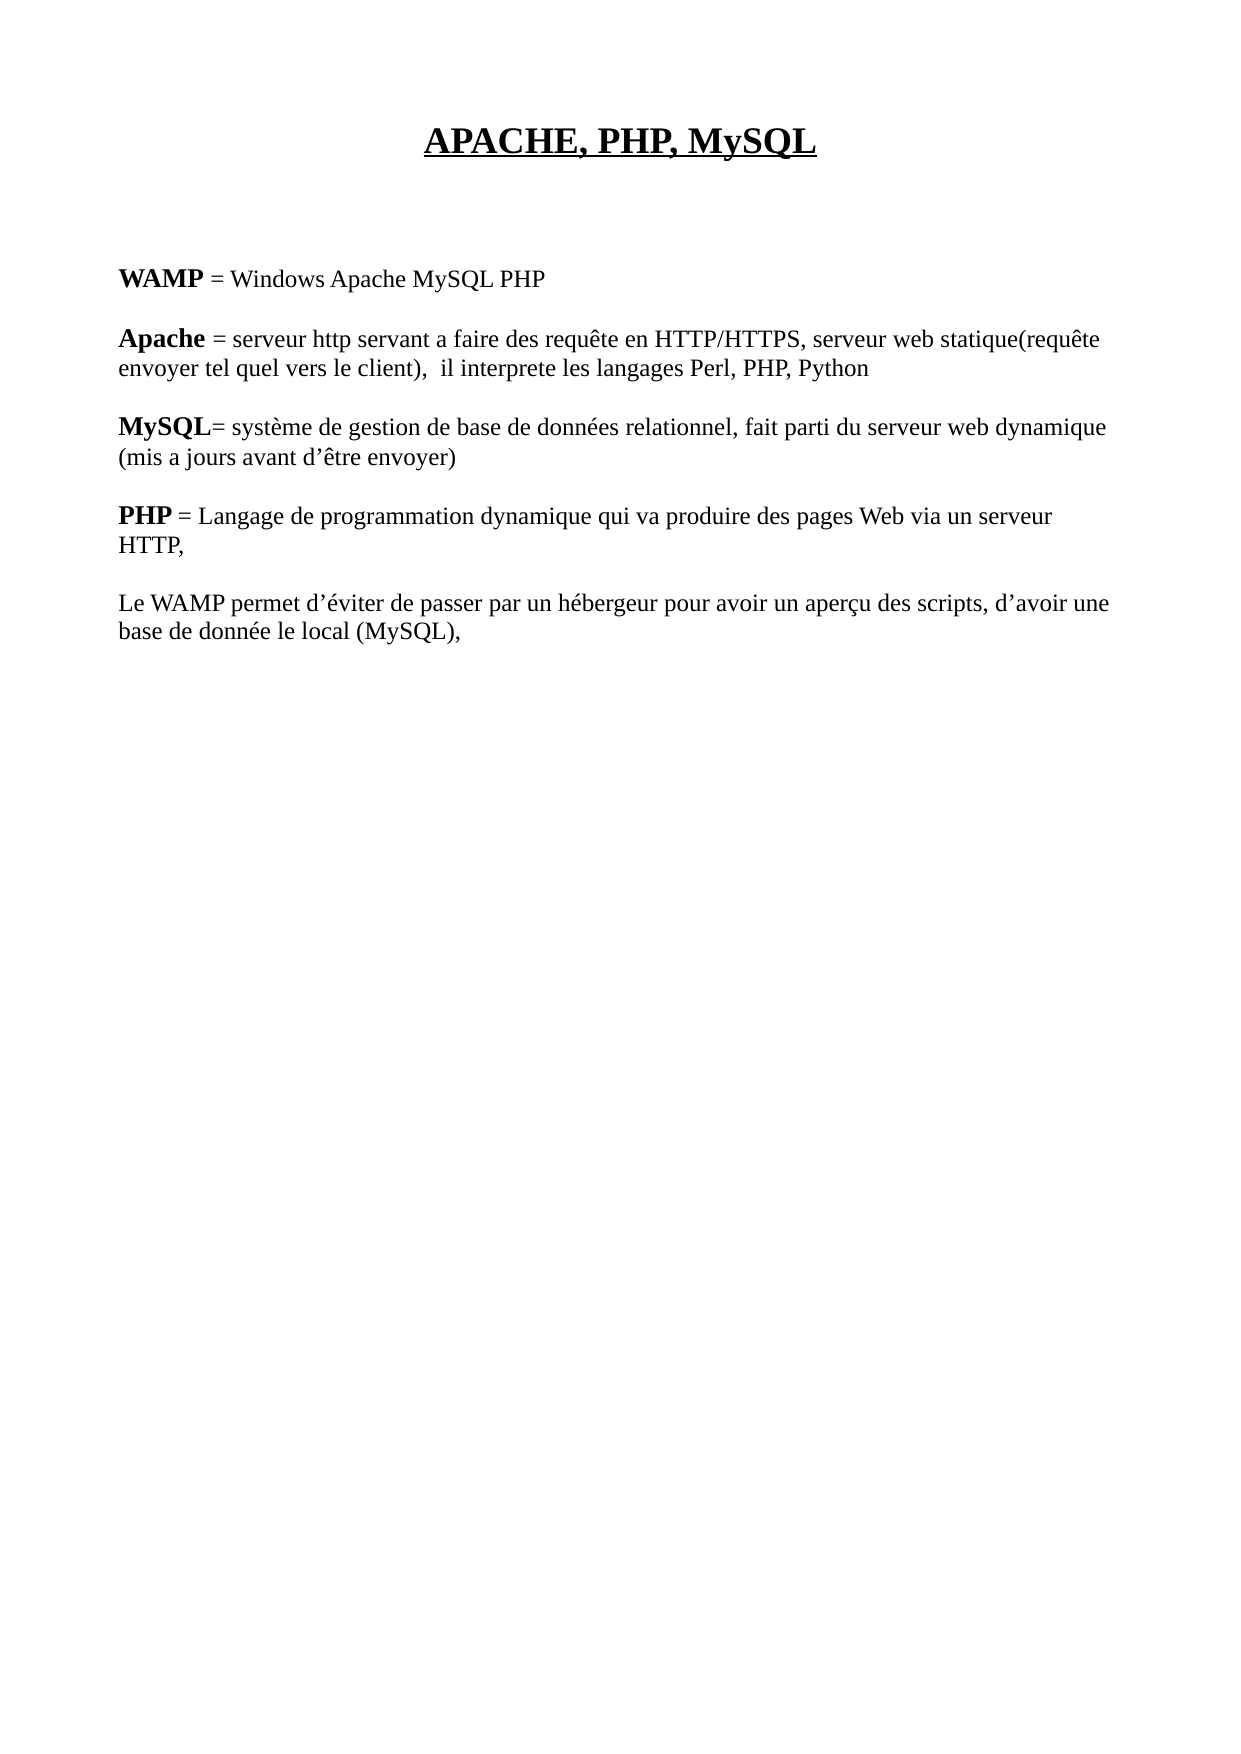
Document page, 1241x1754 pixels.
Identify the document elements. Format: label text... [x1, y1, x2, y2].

text APACHE, PHP, MySQL [118, 118, 1122, 161]
text MySQL= système de gestion de base de données relationnel, fait parti du serveur web dynamique (mis a jours avant d’être envoyer) [118, 410, 1122, 470]
text Apache = serveur http servant a faire des requête en HTTP/HTTPS, serveur web statique(requête envoyer tel quel vers le client), il interprete les langages Perl, PHP, Python [118, 322, 1122, 382]
text PHP = Langage de programmation dynamique qui va produire des pages Web via un serveur HTTP, [118, 499, 1122, 559]
text WAMP = Windows Apache MySQL PHP [118, 262, 1122, 293]
text Le WAMP permet d’éviter de passer par un hébergeur pour avoir un aperçu des scripts, d’avoir une base de donnée le local (MySQL), [118, 588, 1122, 645]
